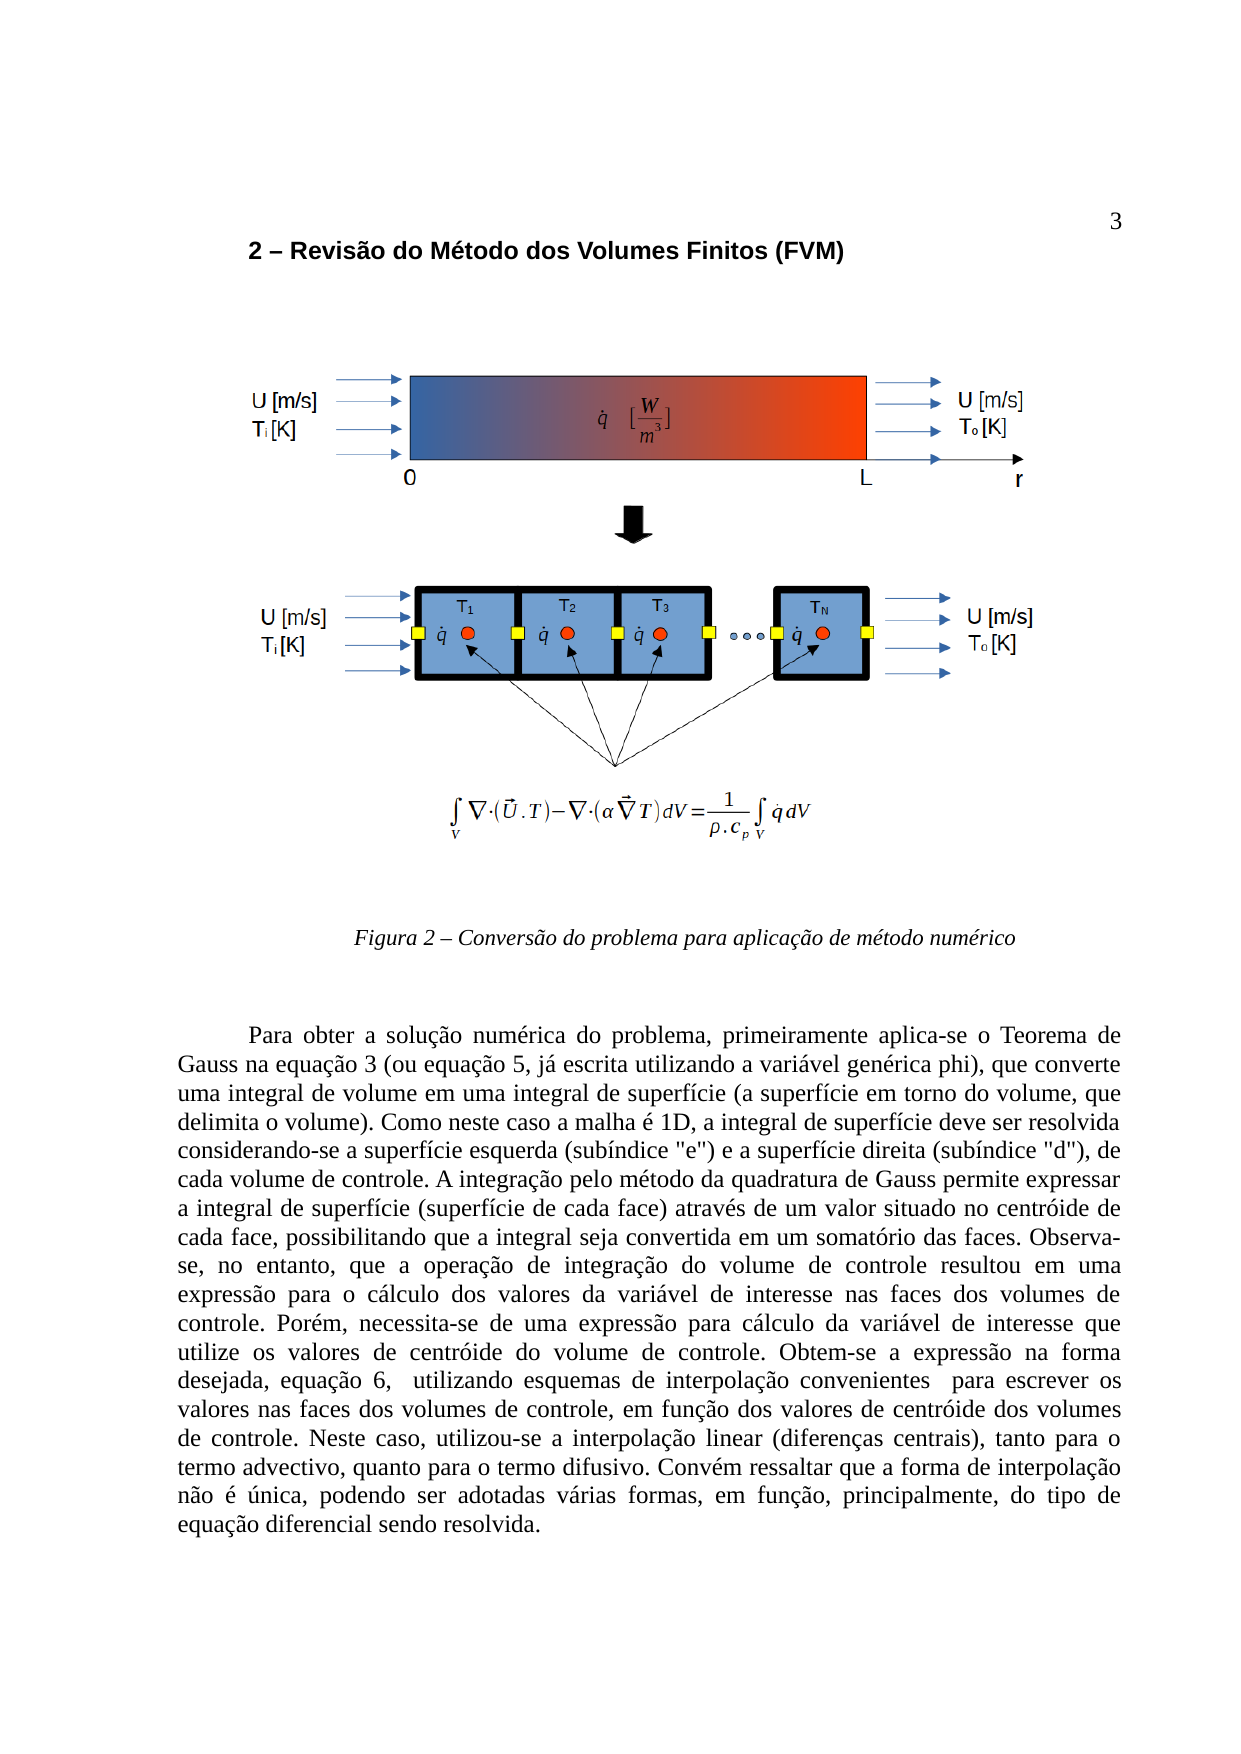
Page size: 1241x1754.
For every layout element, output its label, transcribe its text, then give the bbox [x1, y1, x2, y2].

subtitle 2 – Revisão do Método dos Volumes Finitos (FVM) [177, 236, 1122, 264]
text Para obter a solução numérica do problema, primeiramente aplica-se o Teorema de Gauss na equação 3 (ou equação 5, já escrita utilizando a variável genérica phi), que converte uma integral de volume em uma integral de superfície (a superfície em torno do volume, que delimita o volume). Como neste caso a malha é 1D, a integral de superfície deve ser resolvida considerando-se a superfície esquerda (subíndice "e") e a superfície direita (subíndice "d"), de cada volume de controle. A integração pelo método da quadratura de Gauss permite expressar a integral de superfície (superfície de cada face) através de um valor situado no centróide de cada face, possibilitando que a integral seja convertida em um somatório das faces. Observa-se, no entanto, que a operação de integração do volume de controle resultou em uma expressão para o cálculo dos valores da variável de interesse nas faces dos volumes de controle. Porém, necessita-se de uma expressão para cálculo da variável de interesse que utilize os valores de centróide do volume de controle. Obtem-se a expressão na forma desejada, equação 6, utilizando esquemas de interpolação convenientes para escrever os valores nas faces dos volumes de controle, em função dos valores de centróide dos volumes de controle. Neste caso, utilizou-se a interpolação linear (diferenças centrais), tanto para o termo advectivo, quanto para o termo difusivo. Convém ressaltar que a forma de interpolação não é única, podendo ser adotadas várias formas, em função, principalmente, do tipo de equação diferencial sendo resolvida. [177, 1021, 1122, 1538]
picture [177, 324, 1123, 864]
text Figura 2 – Conversão do problema para aplicação de método numérico [177, 924, 1122, 951]
